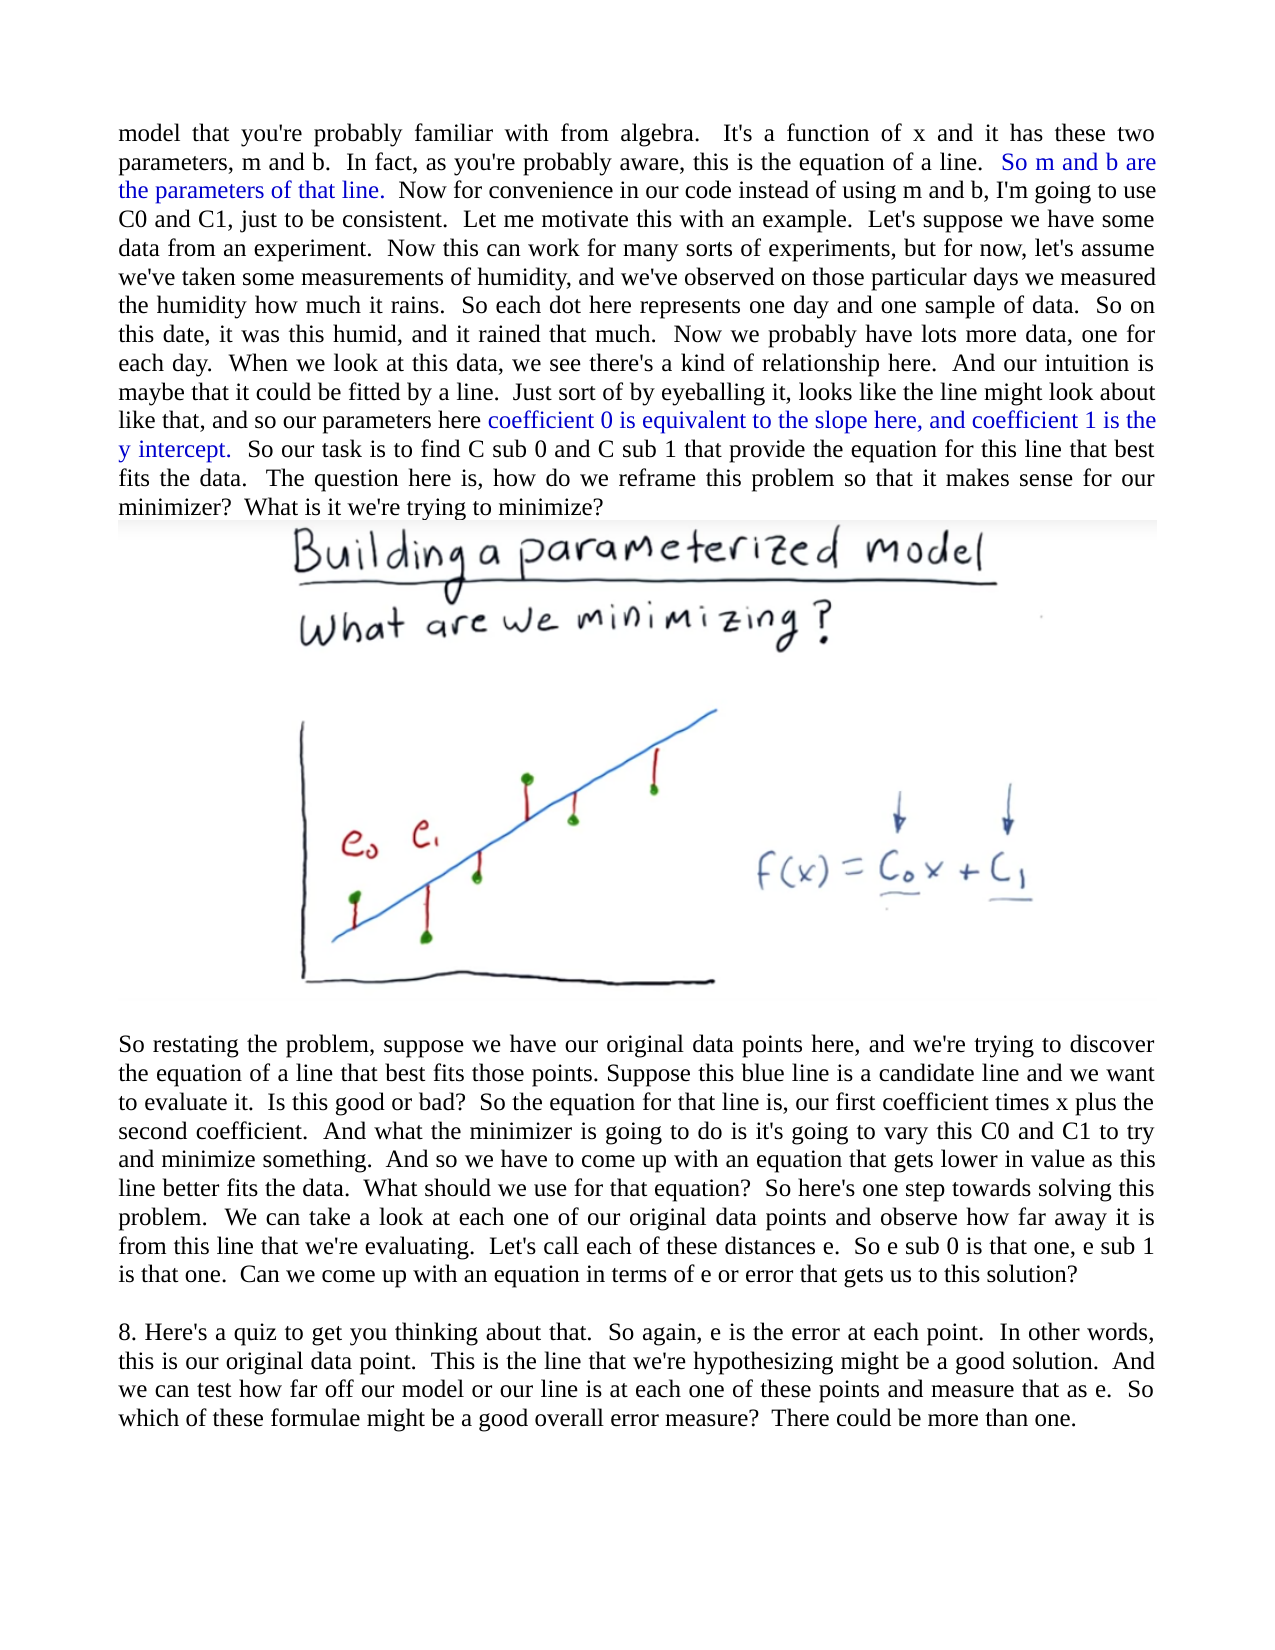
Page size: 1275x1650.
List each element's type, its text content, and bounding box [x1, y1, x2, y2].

text So restating the problem, suppose we have our original data points here, and we're trying to discover the equation of a line that best fits those points. Suppose this blue line is a candidate line and we want to evaluate it. Is this good or bad? So the equation for that line is, our first coefficient times x plus the second coefficient. And what the minimizer is going to do is it's going to vary this C0 and C1 to try and minimize something. And so we have to come up with an equation that gets lower in value as this line better fits the data. What should we use for that equation? So here's one step towards solving this problem. We can take a look at each one of our original data points and observe how far away it is from this line that we're evaluating. Let's call each of these distances e. So e sub 0 is that one, e sub 1 is that one. Can we come up with an equation in terms of e or error that gets us to this solution? [118, 1029, 1157, 1288]
text model that you're probably familiar with from algebra. It's a function of x and it has these two parameters, m and b. In fact, as you're probably aware, this is the equation of a line. So m and b are the parameters of that line. Now for convenience in our code instead of using m and b, I'm going to use C0 and C1, just to be consistent. Let me motivate this with an example. Let's suppose we have some data from an experiment. Now this can work for many sorts of experiments, but for now, let's assume we've taken some measurements of humidity, and we've observed on those particular days we measured the humidity how much it rains. So each dot here represents one day and one sample of data. So on this date, it was this humid, and it rained that much. Now we probably have lots more data, one for each day. When we look at this data, we see there's a kind of relationship here. And our intuition is maybe that it could be fitted by a line. Just sort of by eyeballing it, looks like the line might look about like that, and so our parameters here coefficient 0 is equivalent to the slope here, and coefficient 1 is the y intercept. So our task is to find C sub 0 and C sub 1 that provide the equation for this line that best fits the data. The question here is, how do we reframe this problem so that it makes sense for our minimizer? What is it we're trying to minimize? [118, 118, 1157, 520]
text 8. Here's a quiz to get you thinking about that. So again, e is the error at each point. In other words, this is our original data point. This is the line that we're hypothesizing might be a good solution. And we can test how far off our model or our line is at each one of these points and measure that as e. So which of these formulae might be a good overall error measure? There could be more than one. [118, 1317, 1157, 1432]
picture [118, 520, 1157, 1001]
